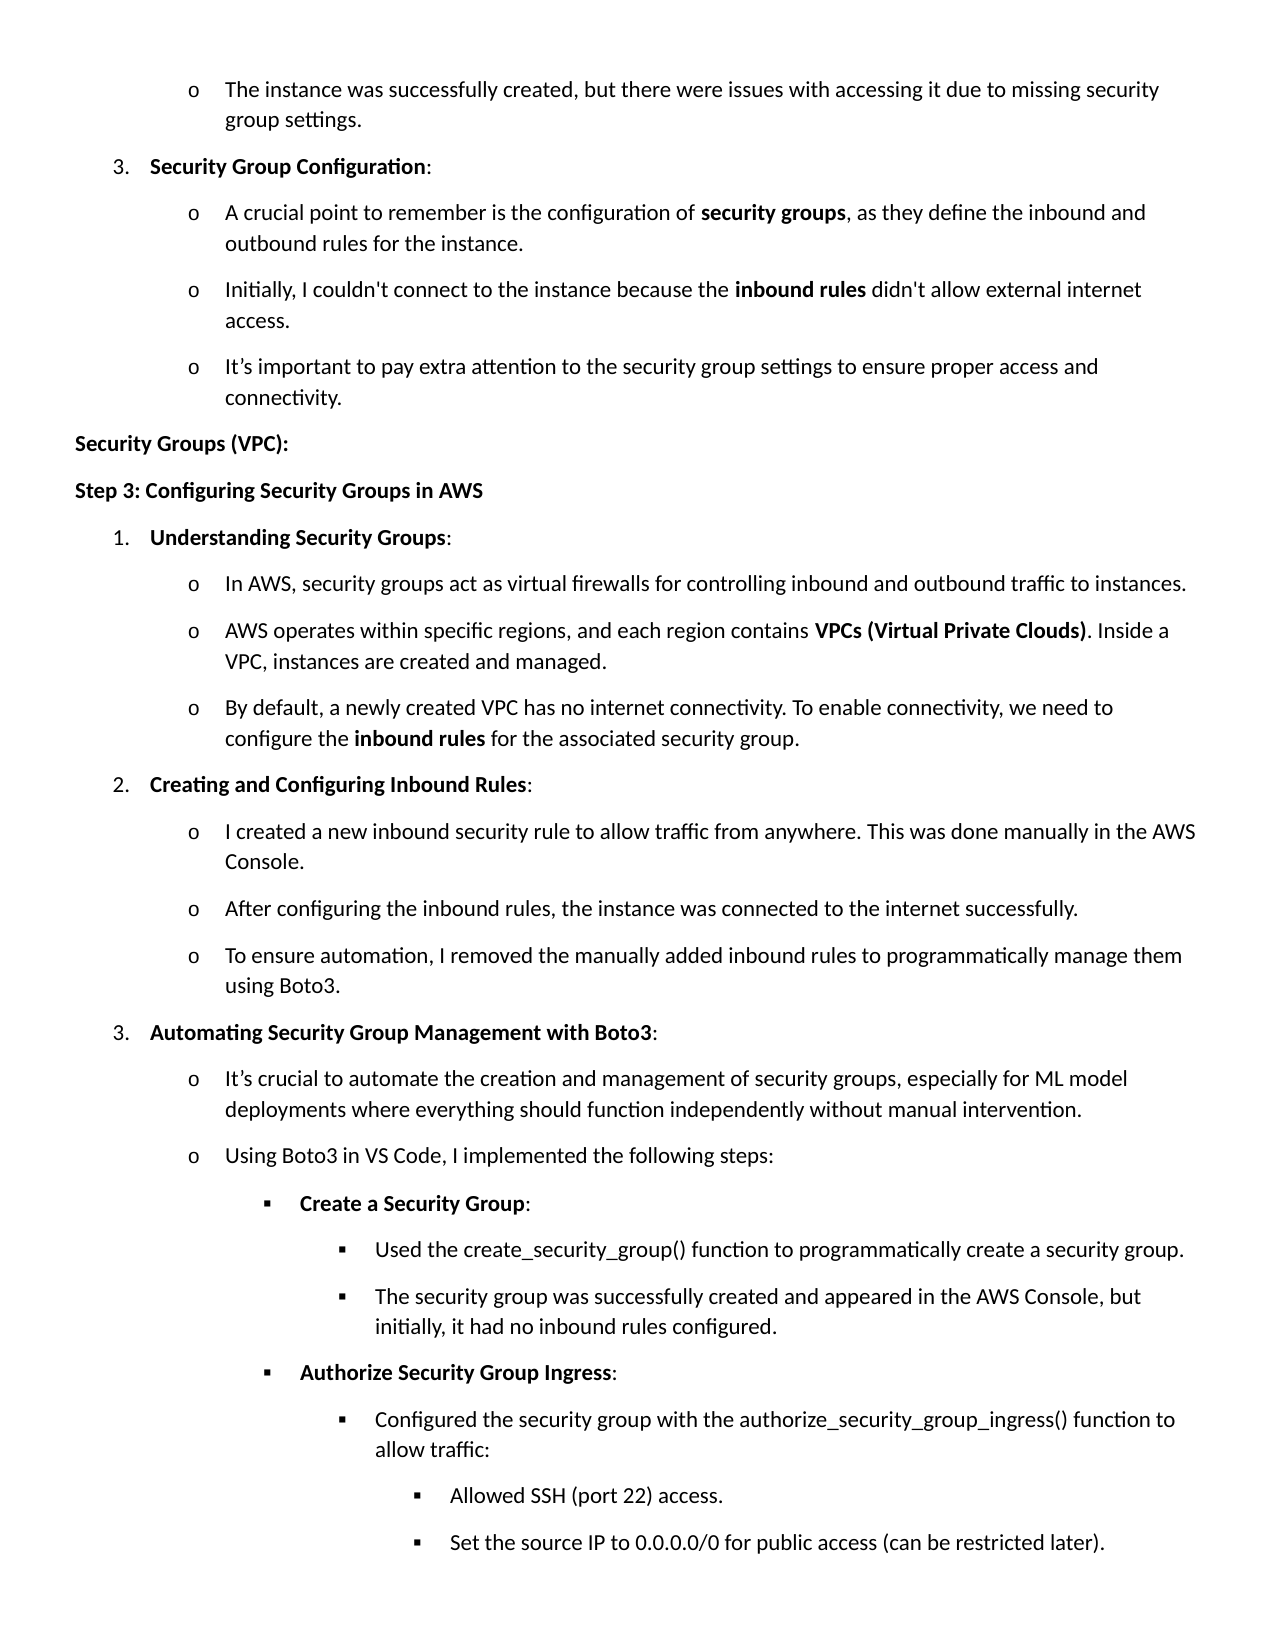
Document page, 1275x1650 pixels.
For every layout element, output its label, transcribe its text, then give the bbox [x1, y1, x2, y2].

list A crucial point to remember is the configuration of security groups, as they define the inbound and outbound rules for the instance. [187, 198, 1200, 257]
list After configuring the inbound rules, the instance was connected to the internet successfully. [187, 894, 1200, 922]
list Understanding Security Groups: [112, 523, 1200, 551]
text Security Groups (VPC): [75, 429, 1200, 457]
list To ensure automation, I removed the manually added inbound rules to programmatically manage them using Boto3. [187, 941, 1200, 999]
list The instance was successfully created, but there were issues with accessing it due to missing security group settings. [187, 75, 1200, 133]
list Configured the security group with the authorize_security_group_ingress() function to allow traffic: [337, 1405, 1200, 1463]
list AWS operates within specific regions, and each region contains VPCs (Virtual Private Clouds). Inside a VPC, instances are created and managed. [187, 616, 1200, 675]
list By default, a newly created VPC has no internet connectivity. To enable connectivity, we need to configure the inbound rules for the associated security group. [187, 693, 1200, 752]
list It’s important to pay extra attention to the security group settings to ensure proper access and connectivity. [187, 352, 1200, 411]
text Step 3: Configuring Security Groups in AWS [75, 476, 1200, 504]
list Security Group Configuration: [112, 152, 1200, 180]
list Create a Security Group: [262, 1189, 1200, 1217]
list Used the create_security_group() function to programmatically create a security group. [337, 1235, 1200, 1263]
list Creating and Configuring Inbound Rules: [112, 770, 1200, 798]
list It’s crucial to automate the creation and management of security groups, especially for ML model deployments where everything should function independently without manual intervention. [187, 1064, 1200, 1123]
list Allowed SSH (port 22) access. [412, 1481, 1200, 1509]
list In AWS, security groups act as virtual firewalls for controlling inbound and outbound traffic to instances. [187, 569, 1200, 598]
list I created a new inbound security rule to allow traffic from anywhere. This was done manually in the AWS Console. [187, 817, 1200, 875]
list Set the source IP to 0.0.0.0/0 for public access (can be restricted later). [412, 1528, 1200, 1556]
list Authorize Security Group Ingress: [262, 1358, 1200, 1386]
list Using Boto3 in VS Code, I implemented the following steps: [187, 1142, 1200, 1170]
list Automating Security Group Management with Boto3: [112, 1018, 1200, 1046]
list The security group was successfully created and appeared in the AWS Console, but initially, it had no inbound rules configured. [337, 1282, 1200, 1340]
list Initially, I couldn't connect to the instance because the inbound rules didn't allow external internet access. [187, 276, 1200, 334]
